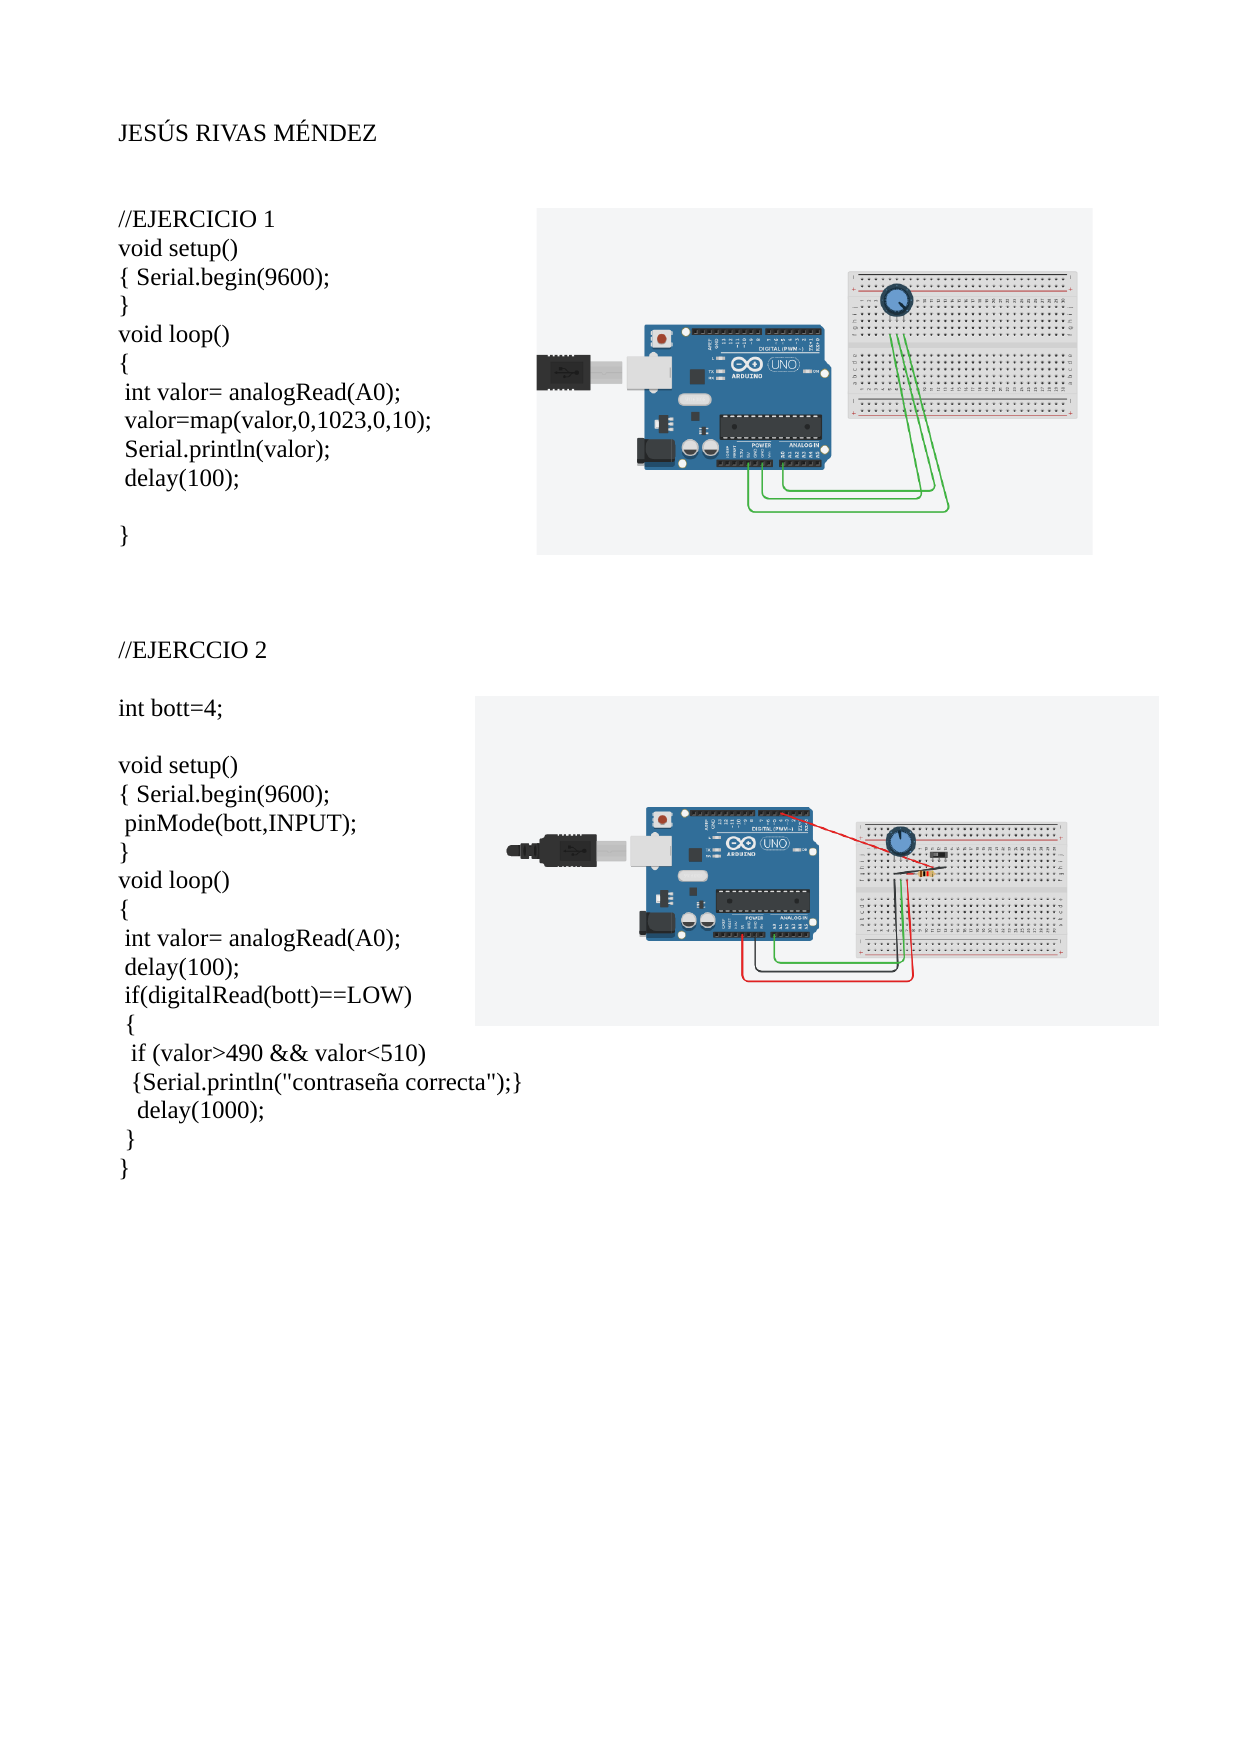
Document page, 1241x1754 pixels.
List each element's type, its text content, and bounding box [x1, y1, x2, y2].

text [1093, 406, 1122, 434]
text } [118, 1124, 1122, 1153]
text [1093, 319, 1122, 348]
picture [536, 208, 1093, 555]
text } [118, 837, 475, 866]
text { Serial.begin(9600); [118, 779, 475, 808]
text int valor= analogRead(A0); [118, 923, 475, 952]
text [1093, 434, 1122, 463]
text pinMode(bott,INPUT); [118, 808, 475, 837]
picture [475, 696, 1159, 1026]
text Serial.println(valor); [118, 434, 536, 463]
text [1093, 377, 1122, 406]
text } [118, 1153, 1122, 1182]
text //EJERCCIO 2 [118, 636, 1122, 664]
text valor=map(valor,0,1023,0,10); [118, 406, 536, 434]
text void loop() [118, 866, 475, 894]
text delay(100); [118, 952, 475, 981]
text if(digitalRead(bott)==LOW) [118, 981, 475, 1009]
text delay(1000); [118, 1096, 1122, 1124]
text [1093, 521, 1122, 549]
text { [118, 348, 536, 377]
text [1093, 291, 1122, 319]
text delay(100); [118, 463, 536, 492]
text [1093, 233, 1122, 262]
text [1093, 262, 1122, 291]
text } [118, 291, 536, 319]
text JESÚS RIVAS MÉNDEZ [118, 118, 1122, 147]
text void setup() [118, 751, 475, 779]
text { Serial.begin(9600); [118, 262, 536, 291]
text [1093, 463, 1122, 492]
text { [118, 1009, 1122, 1038]
text { [118, 894, 475, 923]
text int valor= analogRead(A0); [118, 377, 536, 406]
text } [118, 521, 536, 549]
text void setup() [118, 233, 536, 262]
text //EJERCICIO 1 [118, 204, 1122, 233]
text {Serial.println("contraseña correcta");} [118, 1067, 1122, 1096]
text if (valor>490 && valor<510) [118, 1038, 1122, 1067]
text int bott=4; [118, 693, 1122, 722]
text [1093, 348, 1122, 377]
text void loop() [118, 319, 536, 348]
